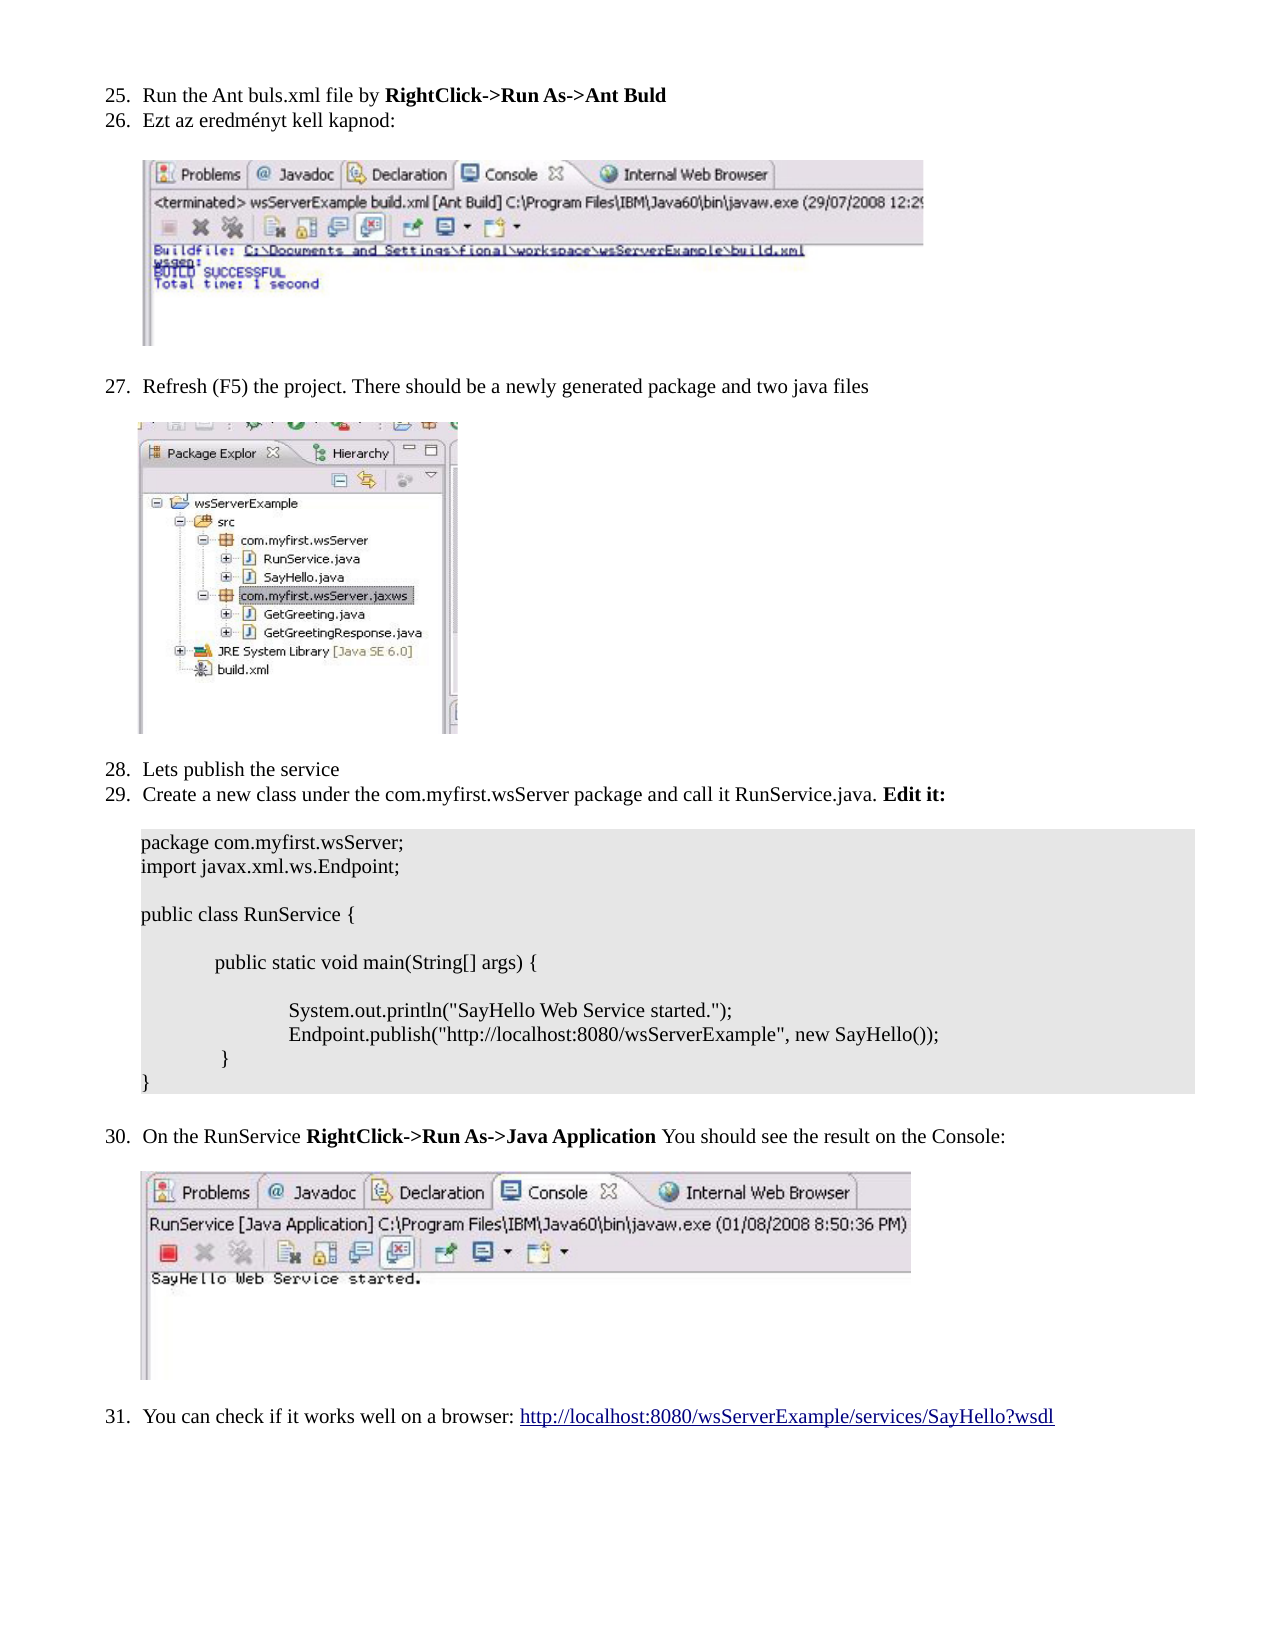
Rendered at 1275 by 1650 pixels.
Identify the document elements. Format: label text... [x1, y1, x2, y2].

picture [142, 160, 924, 346]
text Endpoint.publish("http://localhost:8080/wsServerExample", new SayHello()); [141, 1022, 1195, 1046]
text public static void main(String[] args) { [141, 950, 1195, 974]
text import javax.xml.ws.Endpoint; [141, 854, 1195, 878]
list Run the Ant buls.xml file by RightClick->Run As->Ant Buld [105, 83, 1195, 107]
picture [140, 1171, 911, 1380]
list Lets publish the service [105, 757, 1195, 781]
text public class RunService { [141, 902, 1195, 926]
text } [141, 1046, 1195, 1070]
list Refresh (F5) the project. There should be a newly generated package and two java files [105, 374, 1195, 398]
list Ezt az eredményt kell kapnod: [105, 107, 1195, 132]
list On the RunService RightClick->Run As->Java Application You should see the result on the Console: [105, 1124, 1195, 1148]
picture [137, 422, 458, 734]
text package com.myfirst.wsServer; [141, 829, 1195, 854]
text System.out.println("SayHello Web Service started."); [141, 998, 1195, 1022]
text } [141, 1070, 1195, 1094]
list You can check if it works well on a browser: http://localhost:8080/wsServerExample/services/SayHello?wsdl [105, 1404, 1195, 1428]
list Create a new class under the com.myfirst.wsServer package and call it RunService.java. Edit it: [105, 781, 1195, 806]
